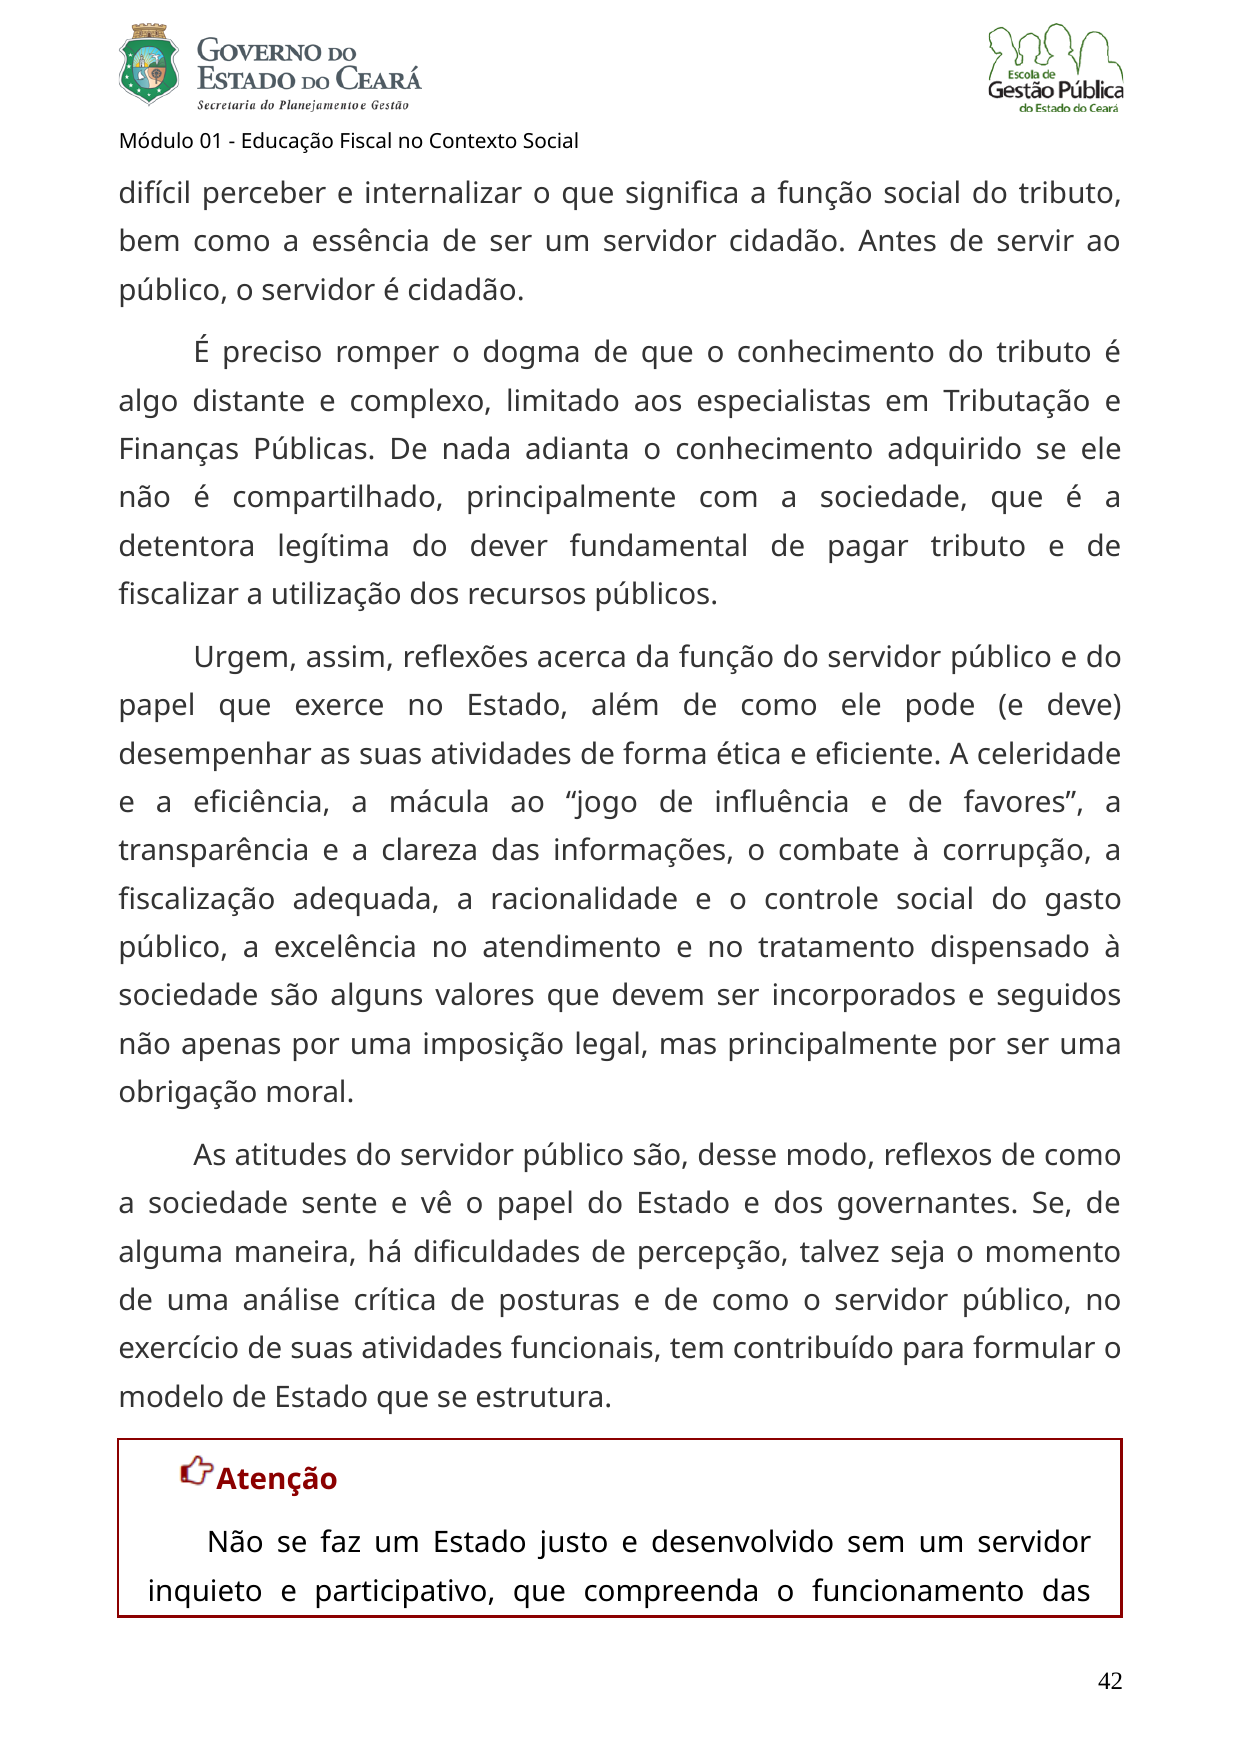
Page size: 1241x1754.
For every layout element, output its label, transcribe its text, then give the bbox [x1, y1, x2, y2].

text As atitudes do servidor público são, desse modo, reflexos de como a sociedade sente e vê o papel do Estado e dos governantes. Se, de alguma maneira, há dificuldades de percepção, talvez seja o momento de uma análise crítica de posturas e de como o servidor público, no exercício de suas atividades funcionais, tem contribuído para formular o modelo de Estado que se estrutura. [118, 1134, 1123, 1416]
picture [177, 1453, 217, 1490]
picture [118, 23, 1124, 112]
text Urgem, assim, reflexões acerca da função do servidor público e do papel que exerce no Estado, além de como ele pode (e deve) desempenhar as suas atividades de forma ética e eficiente. A celeridade e a eficiência, a mácula ao “jogo de influência e de favores”, a transparência e a clareza das informações, o combate à corrupção, a fiscalização adequada, a racionalidade e o controle social do gasto público, a excelência no atendimento e no tratamento dispensado à sociedade são alguns valores que devem ser incorporados e seguidos não apenas por uma imposição legal, mas principalmente por ser uma obrigação moral. [118, 636, 1123, 1111]
table_header Atenção Não se faz um Estado justo e desenvolvido sem um servidor inquieto e participativo, que compreenda o funcionamento das [119, 1440, 1120, 1615]
text É preciso romper o dogma de que o conhecimento do tributo é algo distante e complexo, limitado aos especialistas em Tributação e Finanças Públicas. De nada adianta o conhecimento adquirido se ele não é compartilhado, principalmente com a sociedade, que é a detentora legítima do dever fundamental de pagar tributo e de fiscalizar a utilização dos recursos públicos. [118, 331, 1123, 613]
text difícil perceber e internalizar o que significa a função social do tributo, bem como a essência de ser um servidor cidadão. Antes de servir ao público, o servidor é cidadão. [118, 172, 1123, 309]
